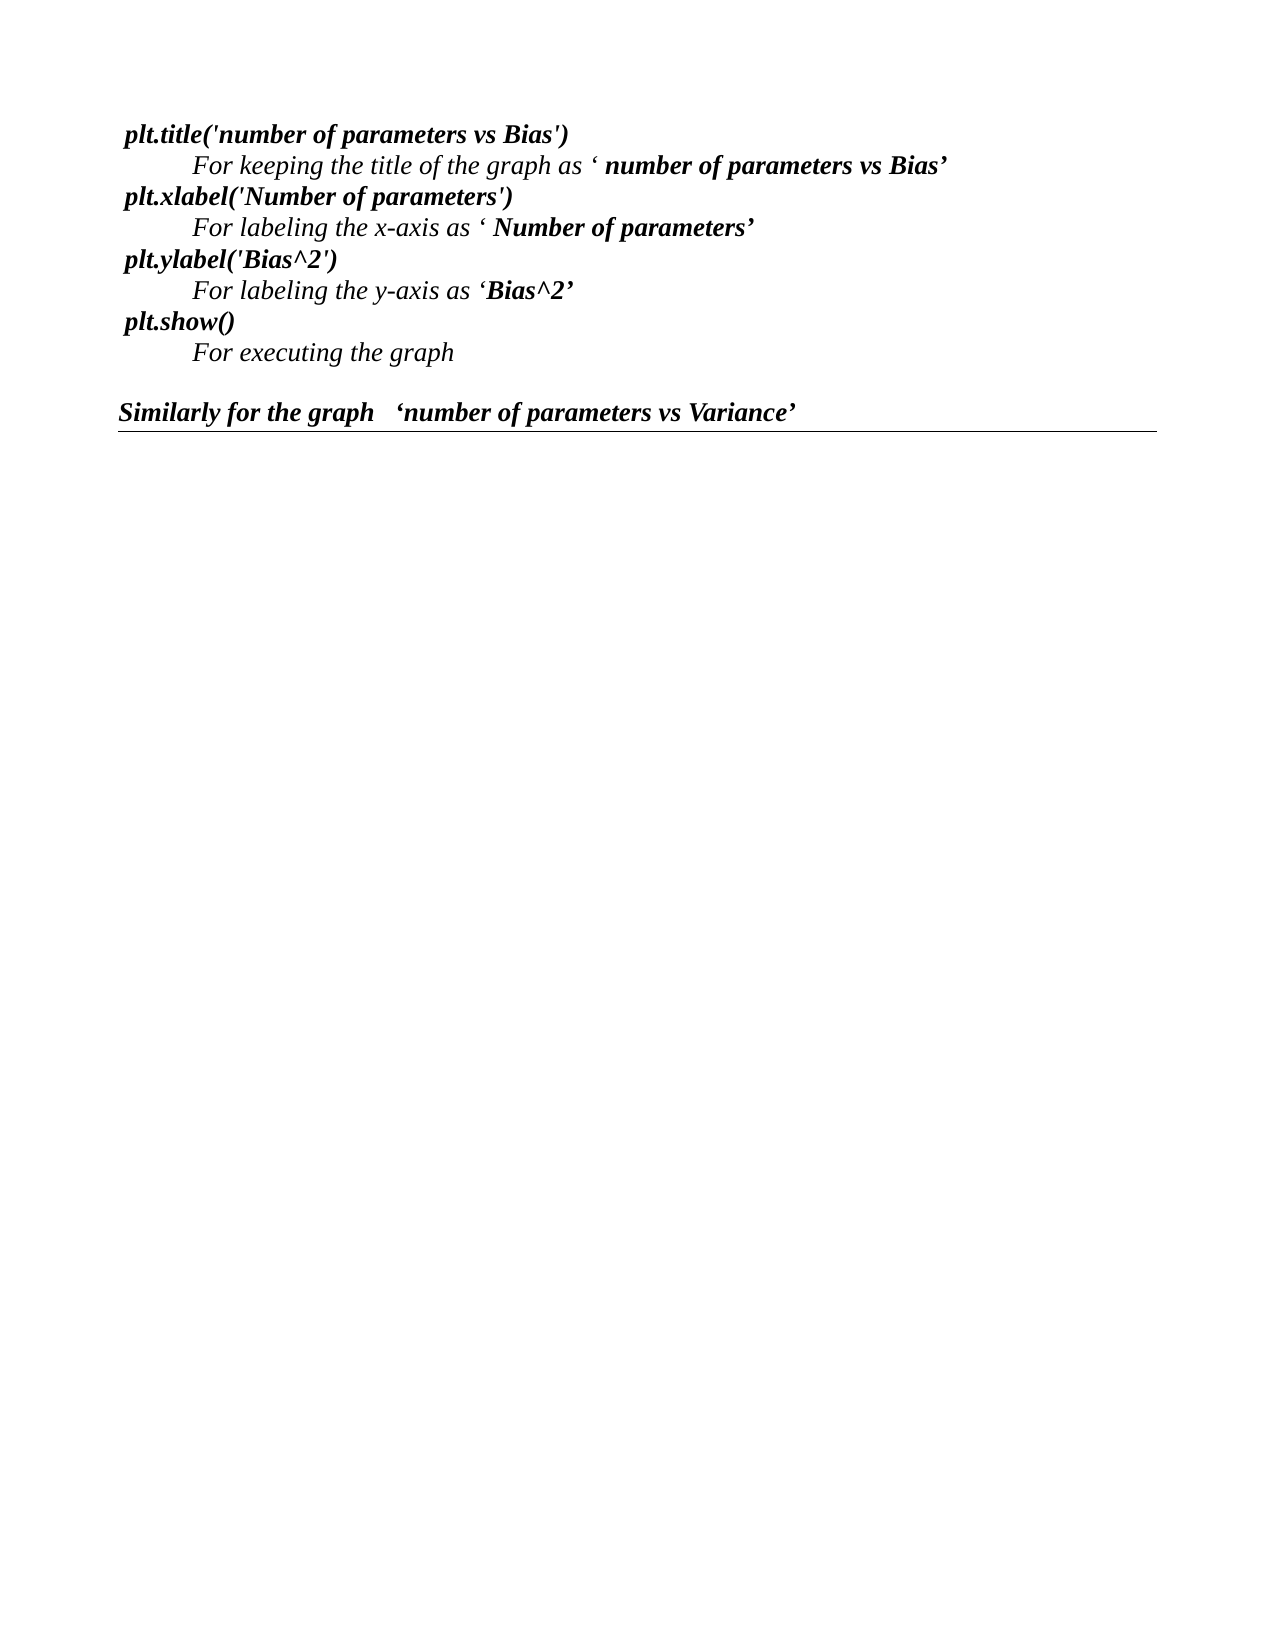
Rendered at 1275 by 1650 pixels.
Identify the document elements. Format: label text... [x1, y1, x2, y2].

text For labeling the x-axis as ‘ Number of parameters’ [118, 212, 1157, 243]
text plt.ylabel('Bias^2') [118, 243, 1157, 274]
text plt.show() [118, 305, 1157, 336]
text Similarly for the graph ‘number of parameters vs Variance’ [118, 396, 1157, 431]
text For labeling the y-axis as ‘Bias^2’ [118, 274, 1157, 305]
text plt.xlabel('Number of parameters') [118, 180, 1157, 212]
text plt.title('number of parameters vs Bias') [118, 118, 1157, 149]
text For executing the graph [118, 336, 1157, 367]
text For keeping the title of the graph as ‘ number of parameters vs Bias’ [118, 149, 1157, 180]
